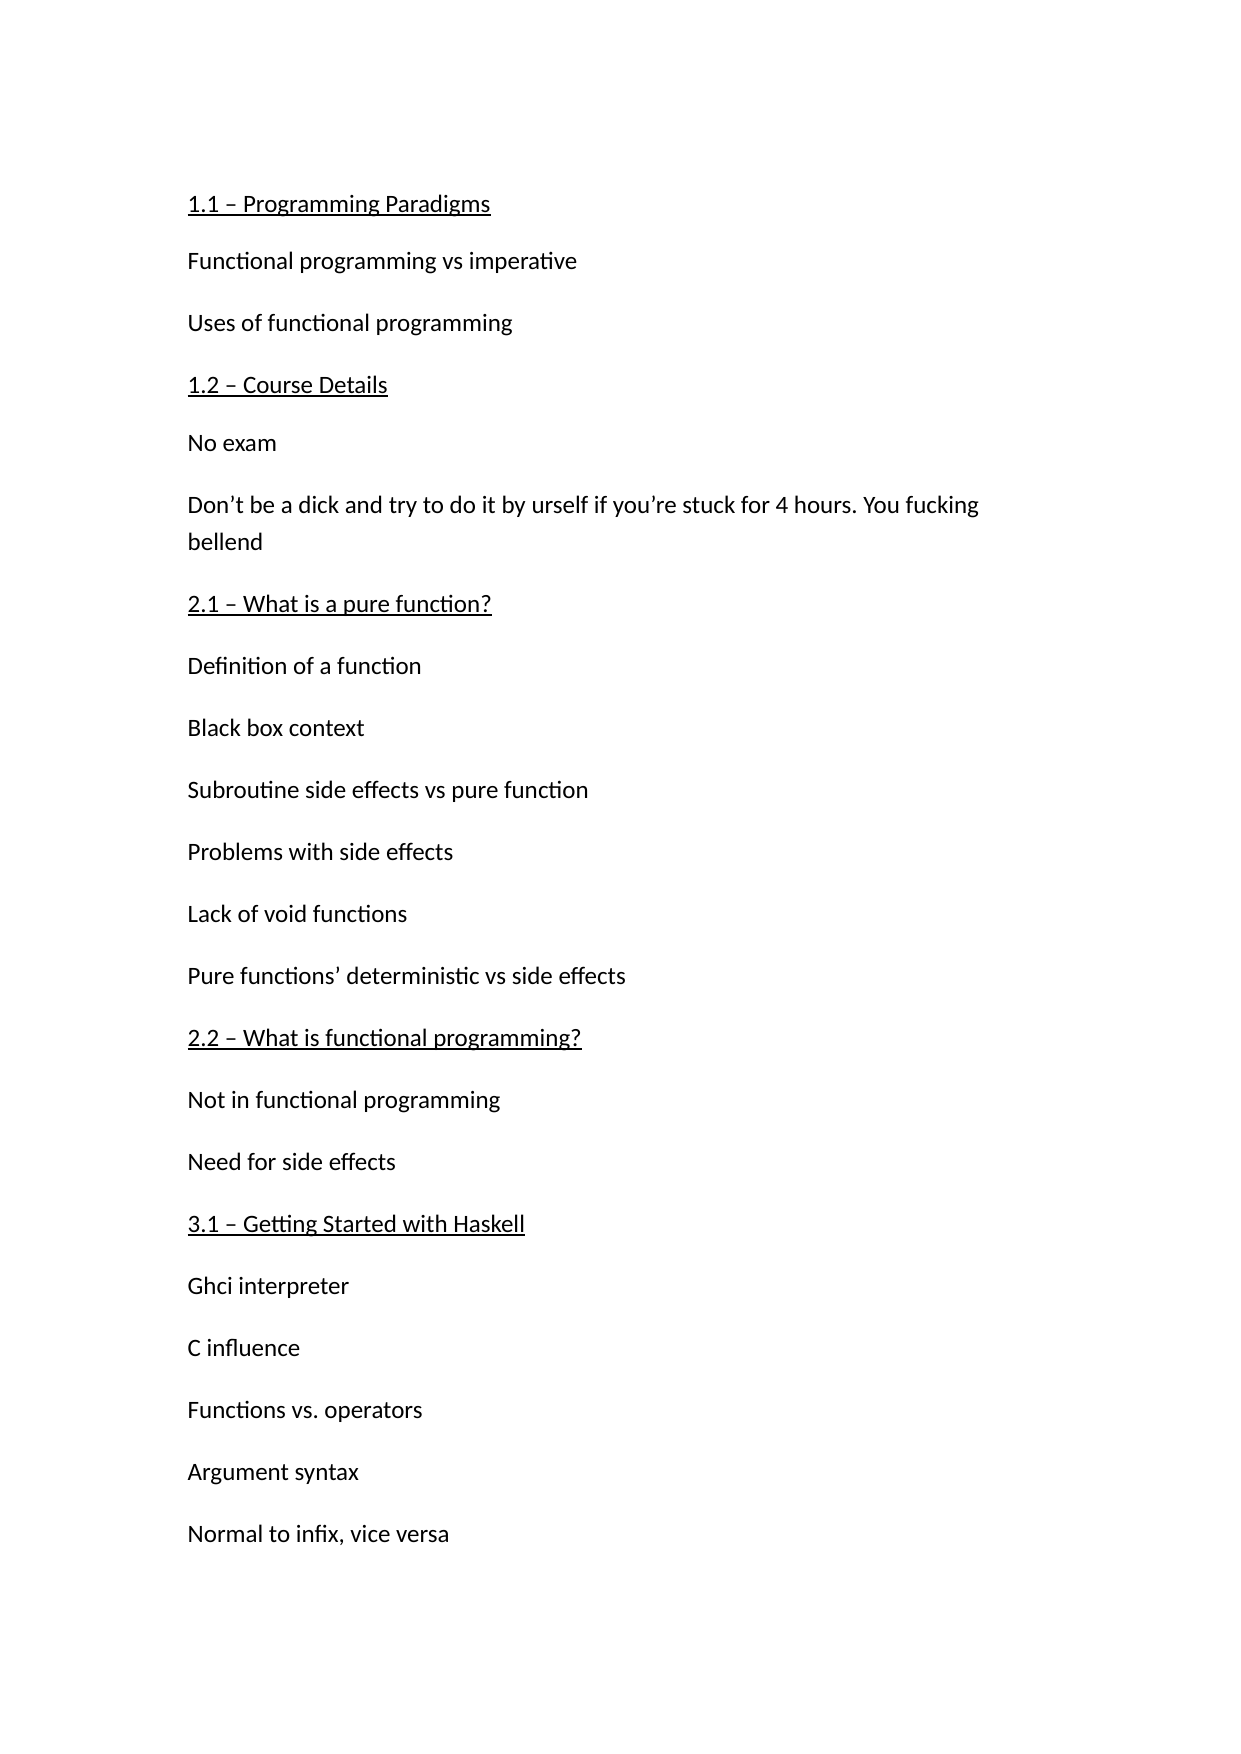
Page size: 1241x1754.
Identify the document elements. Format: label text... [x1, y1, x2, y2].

text No exam [187, 426, 1053, 458]
text Not in functional programming [187, 1083, 1053, 1116]
text Subroutine side effects vs pure function [187, 773, 1053, 806]
text Functions vs. operators [187, 1393, 1053, 1425]
text Pure functions’ deterministic vs side effects [187, 959, 1053, 992]
text Don’t be a dick and try to do it by urself if you’re stuck for 4 hours. You fucking bellend [187, 488, 1053, 558]
text Uses of functional programming [187, 306, 1053, 339]
subtitle 1.1 – Programming Paradigms [187, 187, 1053, 219]
subtitle 1.2 – Course Details [187, 368, 1053, 401]
text 2.1 – What is a pure function? [187, 587, 1053, 620]
text Lack of void functions [187, 897, 1053, 929]
text Black box context [187, 711, 1053, 744]
text 3.1 – Getting Started with Haskell [187, 1207, 1053, 1239]
text 2.2 – What is functional programming? [187, 1021, 1053, 1053]
text C influence [187, 1331, 1053, 1363]
text Normal to infix, vice versa [187, 1517, 1053, 1549]
text Need for side effects [187, 1145, 1053, 1177]
text Definition of a function [187, 649, 1053, 682]
text Functional programming vs imperative [187, 244, 1053, 277]
text Ghci interpreter [187, 1269, 1053, 1301]
text Problems with side effects [187, 835, 1053, 868]
text Argument syntax [187, 1455, 1053, 1487]
